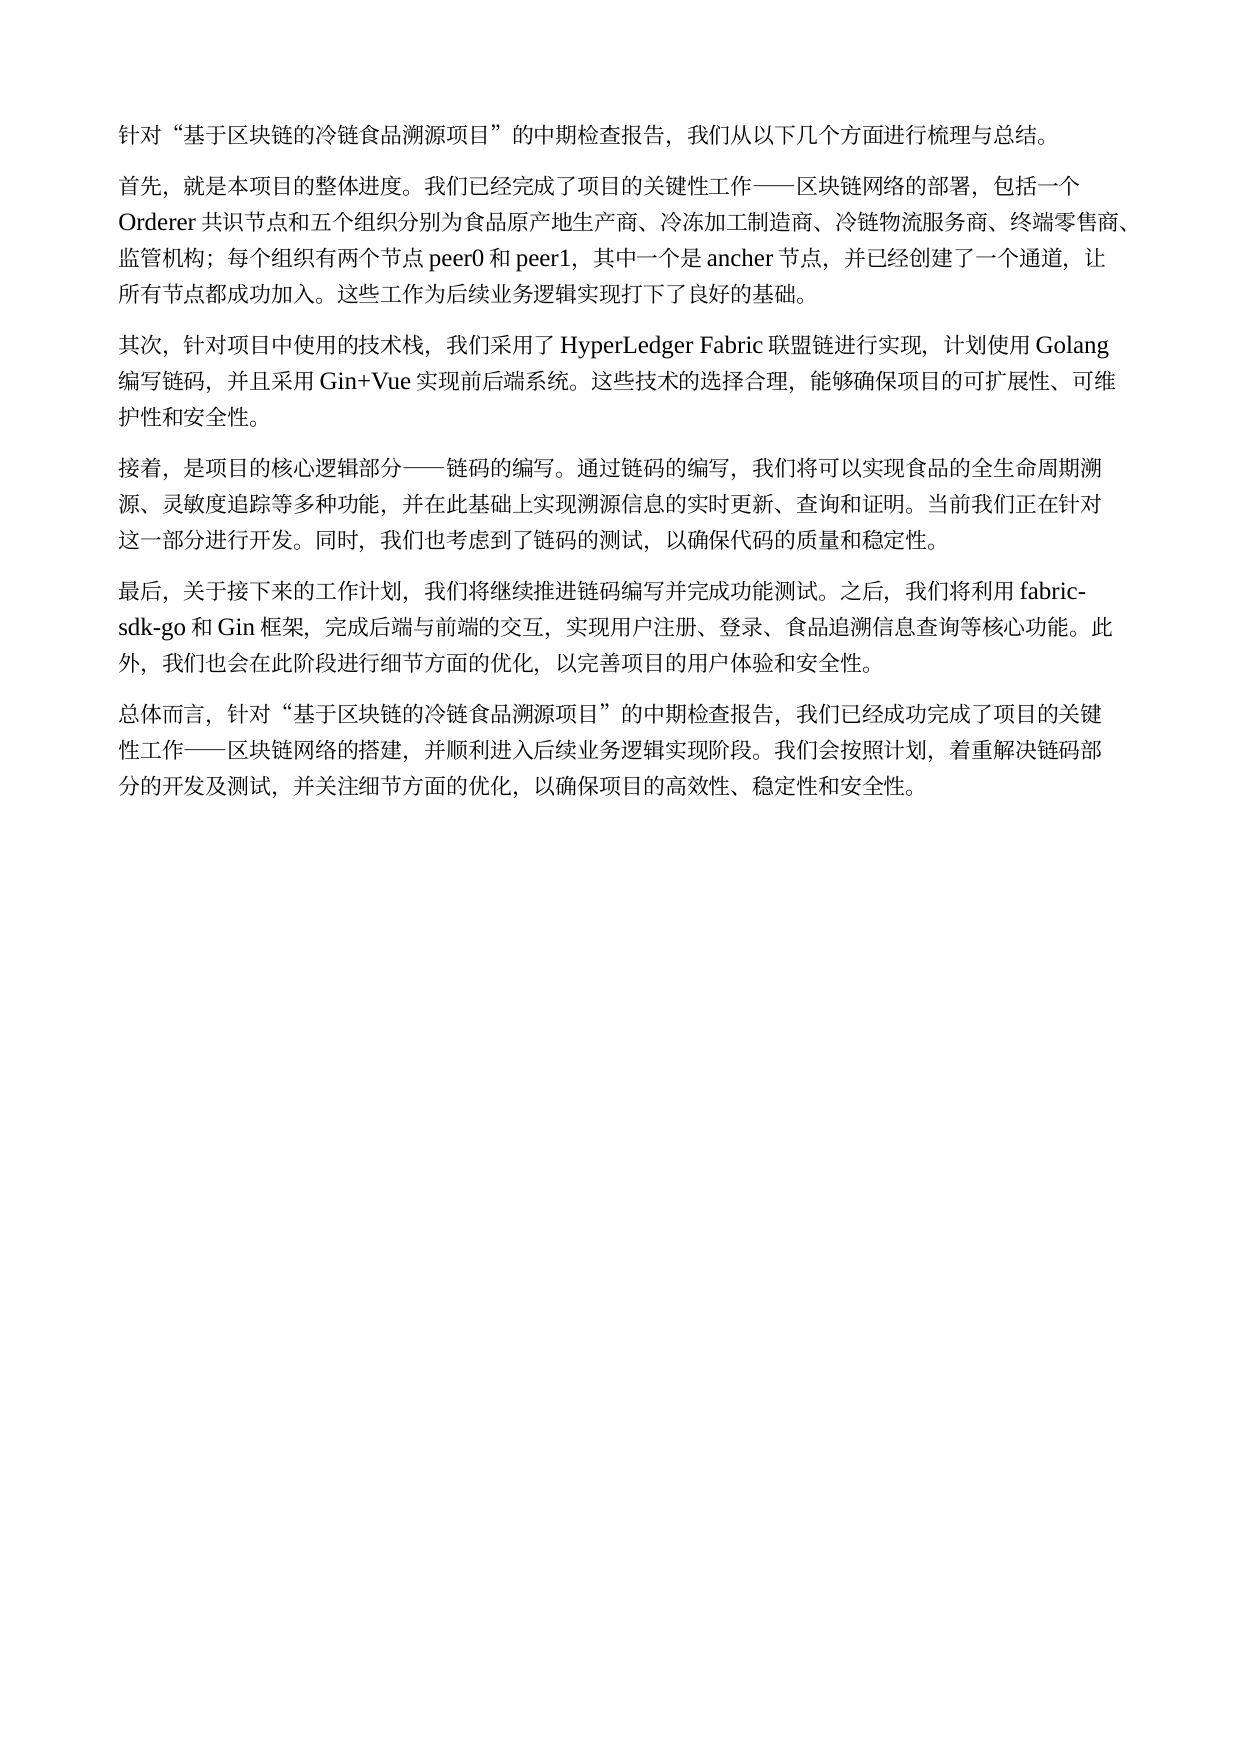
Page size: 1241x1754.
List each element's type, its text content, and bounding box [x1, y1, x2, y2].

text 总体而言，针对“基于区块链的冷链食品溯源项目”的中期检查报告，我们已经成功完成了项目的关键性工作——区块链网络的搭建，并顺利进入后续业务逻辑实现阶段。我们会按照计划，着重解决链码部分的开发及测试，并关注细节方面的优化，以确保项目的高效性、稳定性和安全性。 [118, 697, 1122, 801]
text 最后，关于接下来的工作计划，我们将继续推进链码编写并完成功能测试。之后，我们将利用fabric-sdk-go和Gin框架，完成后端与前端的交互，实现用户注册、登录、食品追溯信息查询等核心功能。此外，我们也会在此阶段进行细节方面的优化，以完善项目的用户体验和安全性。 [118, 574, 1122, 678]
text 首先，就是本项目的整体进度。我们已经完成了项目的关键性工作——区块链网络的部署，包括一个Orderer共识节点和五个组织分别为食品原产地生产商、冷冻加工制造商、冷链物流服务商、终端零售商、监管机构；每个组织有两个节点peer0和peer1，其中一个是ancher节点，并已经创建了一个通道，让所有节点都成功加入。这些工作为后续业务逻辑实现打下了良好的基础。 [118, 169, 1122, 309]
text 针对“基于区块链的冷链食品溯源项目”的中期检查报告，我们从以下几个方面进行梳理与总结。 [118, 118, 1122, 149]
text 其次，针对项目中使用的技术栈，我们采用了HyperLedger Fabric联盟链进行实现，计划使用Golang编写链码，并且采用Gin+Vue实现前后端系统。这些技术的选择合理，能够确保项目的可扩展性、可维护性和安全性。 [118, 328, 1122, 432]
text 接着，是项目的核心逻辑部分——链码的编写。通过链码的编写，我们将可以实现食品的全生命周期溯源、灵敏度追踪等多种功能，并在此基础上实现溯源信息的实时更新、查询和证明。当前我们正在针对这一部分进行开发。同时，我们也考虑到了链码的测试，以确保代码的质量和稳定性。 [118, 451, 1122, 555]
